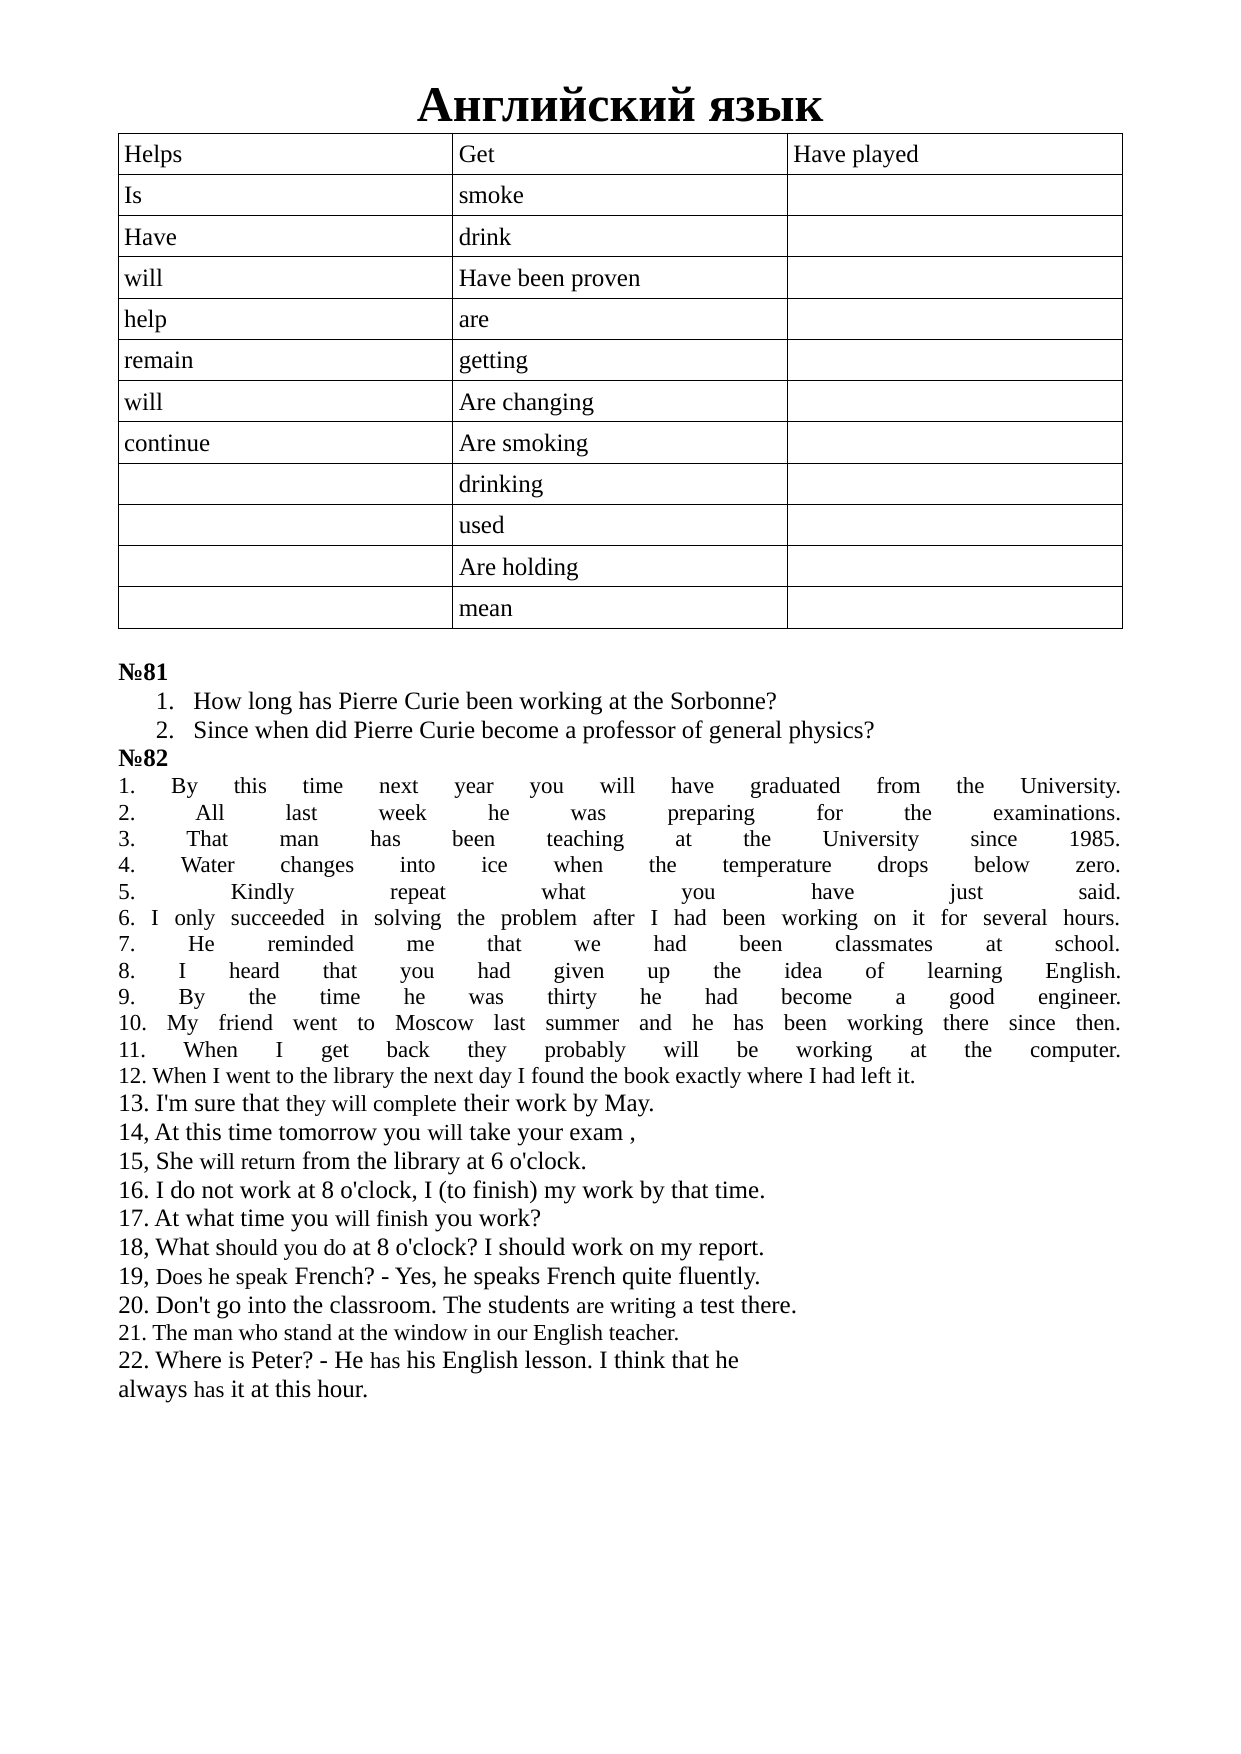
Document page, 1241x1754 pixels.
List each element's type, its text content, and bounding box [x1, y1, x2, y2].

table_cell [788, 216, 1122, 256]
table_cell [788, 175, 1122, 215]
table_cell used [453, 505, 787, 545]
table_cell [788, 587, 1122, 627]
table_cell Helps [119, 134, 452, 174]
table_cell Are changing [453, 381, 787, 421]
text 17. At what time you will finish you work? [118, 1203, 1122, 1232]
text 1. By this time next year you will have graduated from the University. 2. All last week he was preparing for the examinations. 3. That man has been teaching at the University since 1985. 4. Water changes into ice when the temperature drops below zero. 5. Kindly repeat what you have just said. 6. I only succeeded in solving the problem after I had been working on it for several hours. 7. He reminded me that we had been classmates at school. 8. I heard that you had given up the idea of learning English. 9. By the time he was thirty he had become a good engineer. 10. My friend went to Moscow last summer and he has been working there since then. 11. When I get back they probably will be working at the computer. 12. When I went to the library the next day I found the book exactly where I had left it. [118, 772, 1122, 1088]
table_cell [788, 340, 1122, 380]
table_cell Is [119, 175, 452, 215]
list How long has Pierre Curie been working at the Sorbonne? [156, 686, 1122, 715]
table_cell [119, 464, 452, 504]
text 22. Where is Peter? - He has his English lesson. I think that he [118, 1345, 1122, 1374]
table_cell smoke [453, 175, 787, 215]
table_cell [119, 587, 452, 627]
text №81 [118, 657, 1122, 686]
table_cell [788, 257, 1122, 297]
text always has it at this hour. [118, 1374, 1122, 1402]
table_cell Are holding [453, 546, 787, 586]
table_cell [119, 546, 452, 586]
table_cell [788, 464, 1122, 504]
table_cell Are smoking [453, 422, 787, 462]
table_cell [788, 422, 1122, 462]
table_cell will [119, 257, 452, 297]
table_cell Get [453, 134, 787, 174]
text 18, What should you do at 8 o'clock? I should work on my report. [118, 1232, 1122, 1261]
text 20. Don't go into the classroom. The students are writing a test there. [118, 1290, 1122, 1318]
table_cell [788, 546, 1122, 586]
table_cell drinking [453, 464, 787, 504]
text 14, At this time tomorrow you will take your exam , [118, 1117, 1122, 1146]
text №82 [118, 743, 1122, 772]
table_cell [788, 299, 1122, 339]
text 13. I'm sure that they will complete their work by May. [118, 1088, 1122, 1117]
table_cell remain [119, 340, 452, 380]
list Since when did Pierre Curie become a professor of general physics? [156, 715, 1122, 743]
text 21. The man who stand at the window in our English teacher. [118, 1318, 1122, 1345]
text 16. I do not work at 8 o'clock, I (to finish) my work by that time. [118, 1175, 1122, 1203]
table_cell mean [453, 587, 787, 627]
table_cell continue [119, 422, 452, 462]
table_cell drink [453, 216, 787, 256]
table_cell [788, 381, 1122, 421]
text 19, Does he speak French? - Yes, he speaks French quite fluently. [118, 1261, 1122, 1290]
table_cell Have been proven [453, 257, 787, 297]
table_cell getting [453, 340, 787, 380]
table_cell help [119, 299, 452, 339]
table_cell [788, 505, 1122, 545]
text 15, She will return from the library at 6 o'clock. [118, 1146, 1122, 1175]
table_cell Have [119, 216, 452, 256]
table_cell will [119, 381, 452, 421]
table_cell Have played [788, 134, 1122, 174]
table_cell [119, 505, 452, 545]
table_cell are [453, 299, 787, 339]
